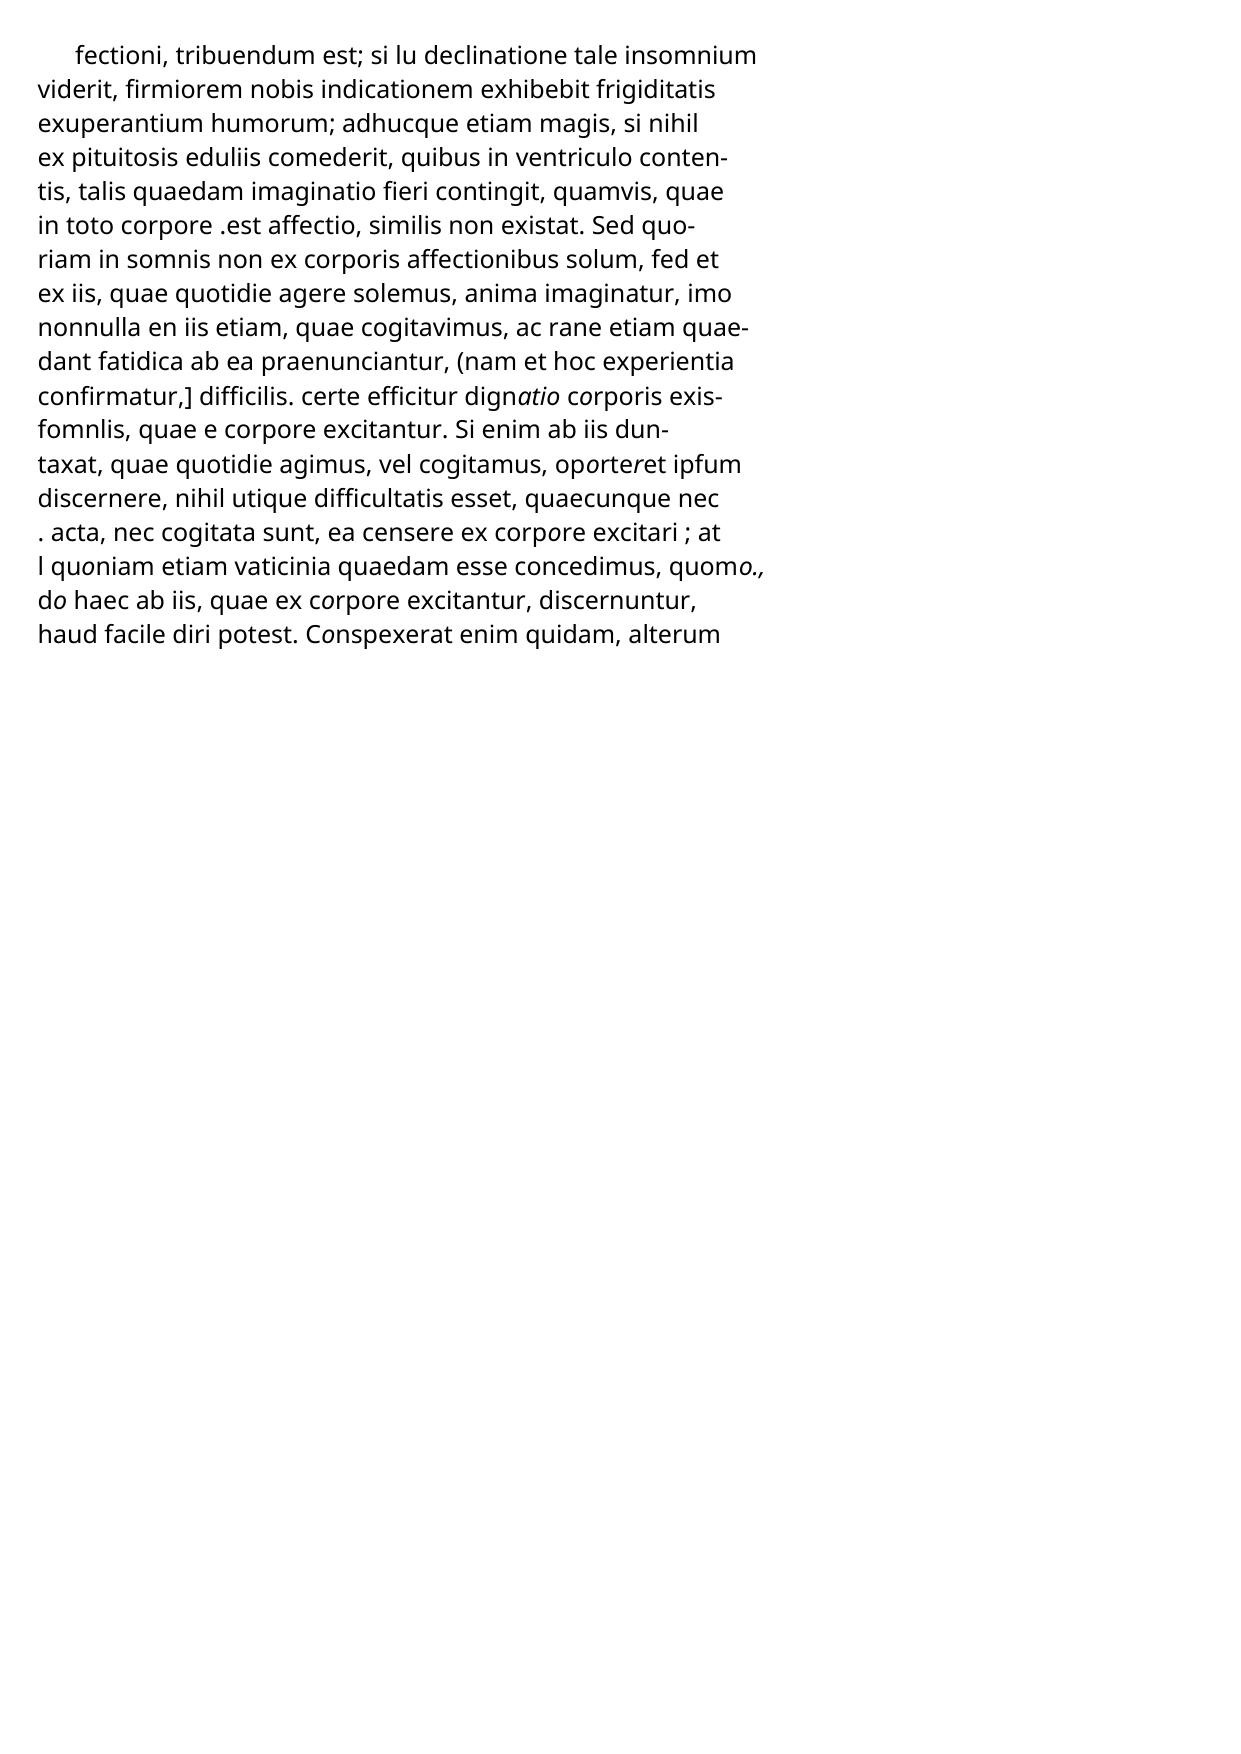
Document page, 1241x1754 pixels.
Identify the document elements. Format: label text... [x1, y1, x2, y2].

text fectioni, tribuendum est; si lu declinatione tale insomnium viderit, firmiorem nobis indicationem exhibebit frigiditatis exuperantium humorum; adhucque etiam magis, si nihil ex pituitosis eduliis comederit, quibus in ventriculo conten- tis, talis quaedam imaginatio fieri contingit, quamvis, quae in toto corpore .est affectio, similis non existat. Sed quo- riam in somnis non ex corporis affectionibus solum, fed et ex iis, quae quotidie agere solemus, anima imaginatur, imo nonnulla en iis etiam, quae cogitavimus, ac rane etiam quae- dant fatidica ab ea praenunciantur, (nam et hoc experientia confirmatur,] difficilis. certe efficitur dignatio corporis exis- fomnlis, quae e corpore excitantur. Si enim ab iis dun- taxat, quae quotidie agimus, vel cogitamus, oporteret ipfum discernere, nihil utique difficultatis esset, quaecunque nec . acta, nec cogitata sunt, ea censere ex corpore excitari ; at l quoniam etiam vaticinia quaedam esse concedimus, quomo., do haec ab iis, quae ex corpore excitantur, discernuntur, haud facile diri potest. Conspexerat enim quidam, alterum [37, 37, 1203, 651]
